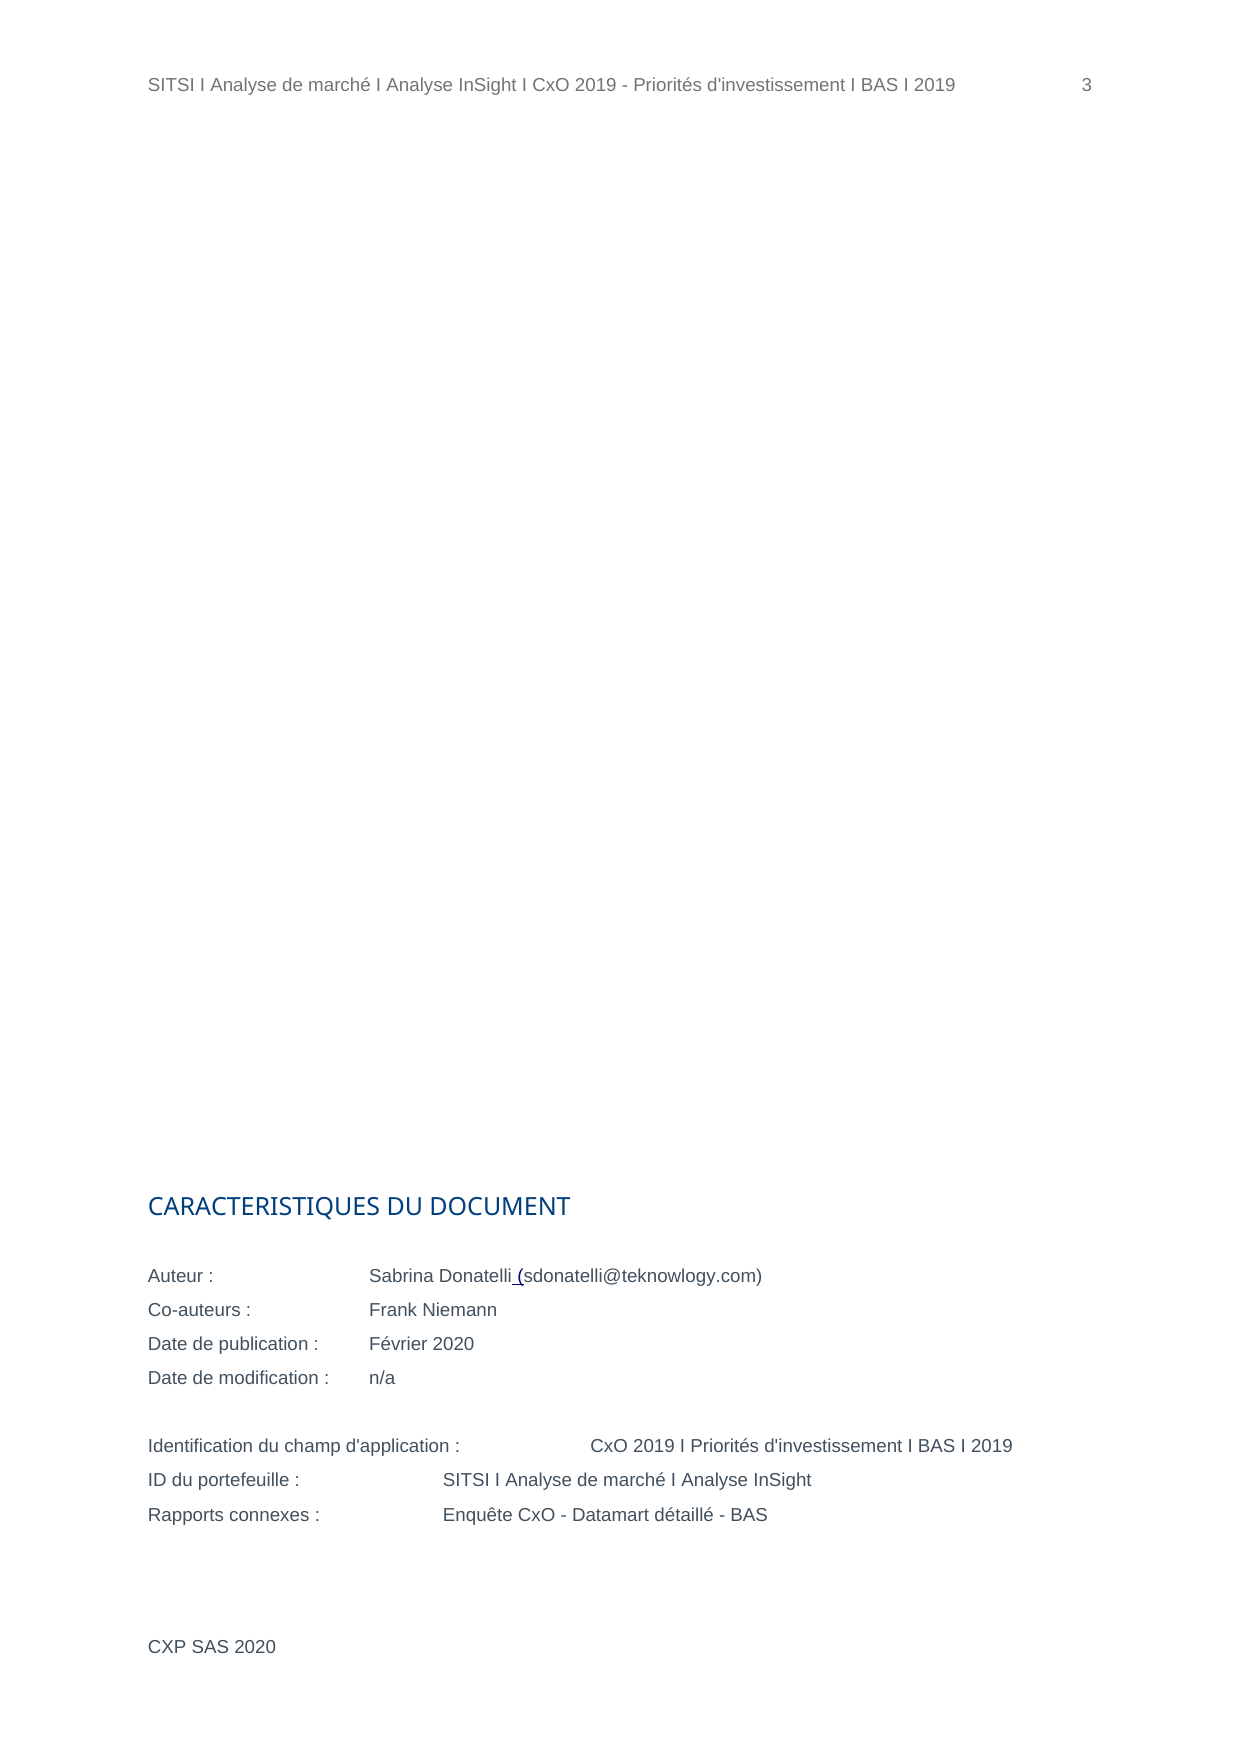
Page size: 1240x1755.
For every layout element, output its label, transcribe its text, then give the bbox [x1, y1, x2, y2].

text Date de modification : n/a [148, 1367, 1092, 1389]
text ID du portefeuille : SITSI I Analyse de marché I Analyse InSight [148, 1469, 1092, 1491]
text Date de publication : Février 2020 [148, 1333, 1092, 1354]
subtitle Caracteristiques du document [148, 1189, 1092, 1223]
text Auteur : Sabrina Donatelli (sdonatelli@teknowlogy.com) [148, 1265, 1092, 1286]
text Identification du champ d'application : CxO 2019 I Priorités d'investissement I BAS I 2019 [148, 1435, 1092, 1457]
text Co-auteurs : Frank Niemann [148, 1299, 1092, 1321]
text Rapports connexes : Enquête CxO - Datamart détaillé - BAS [148, 1503, 1092, 1525]
